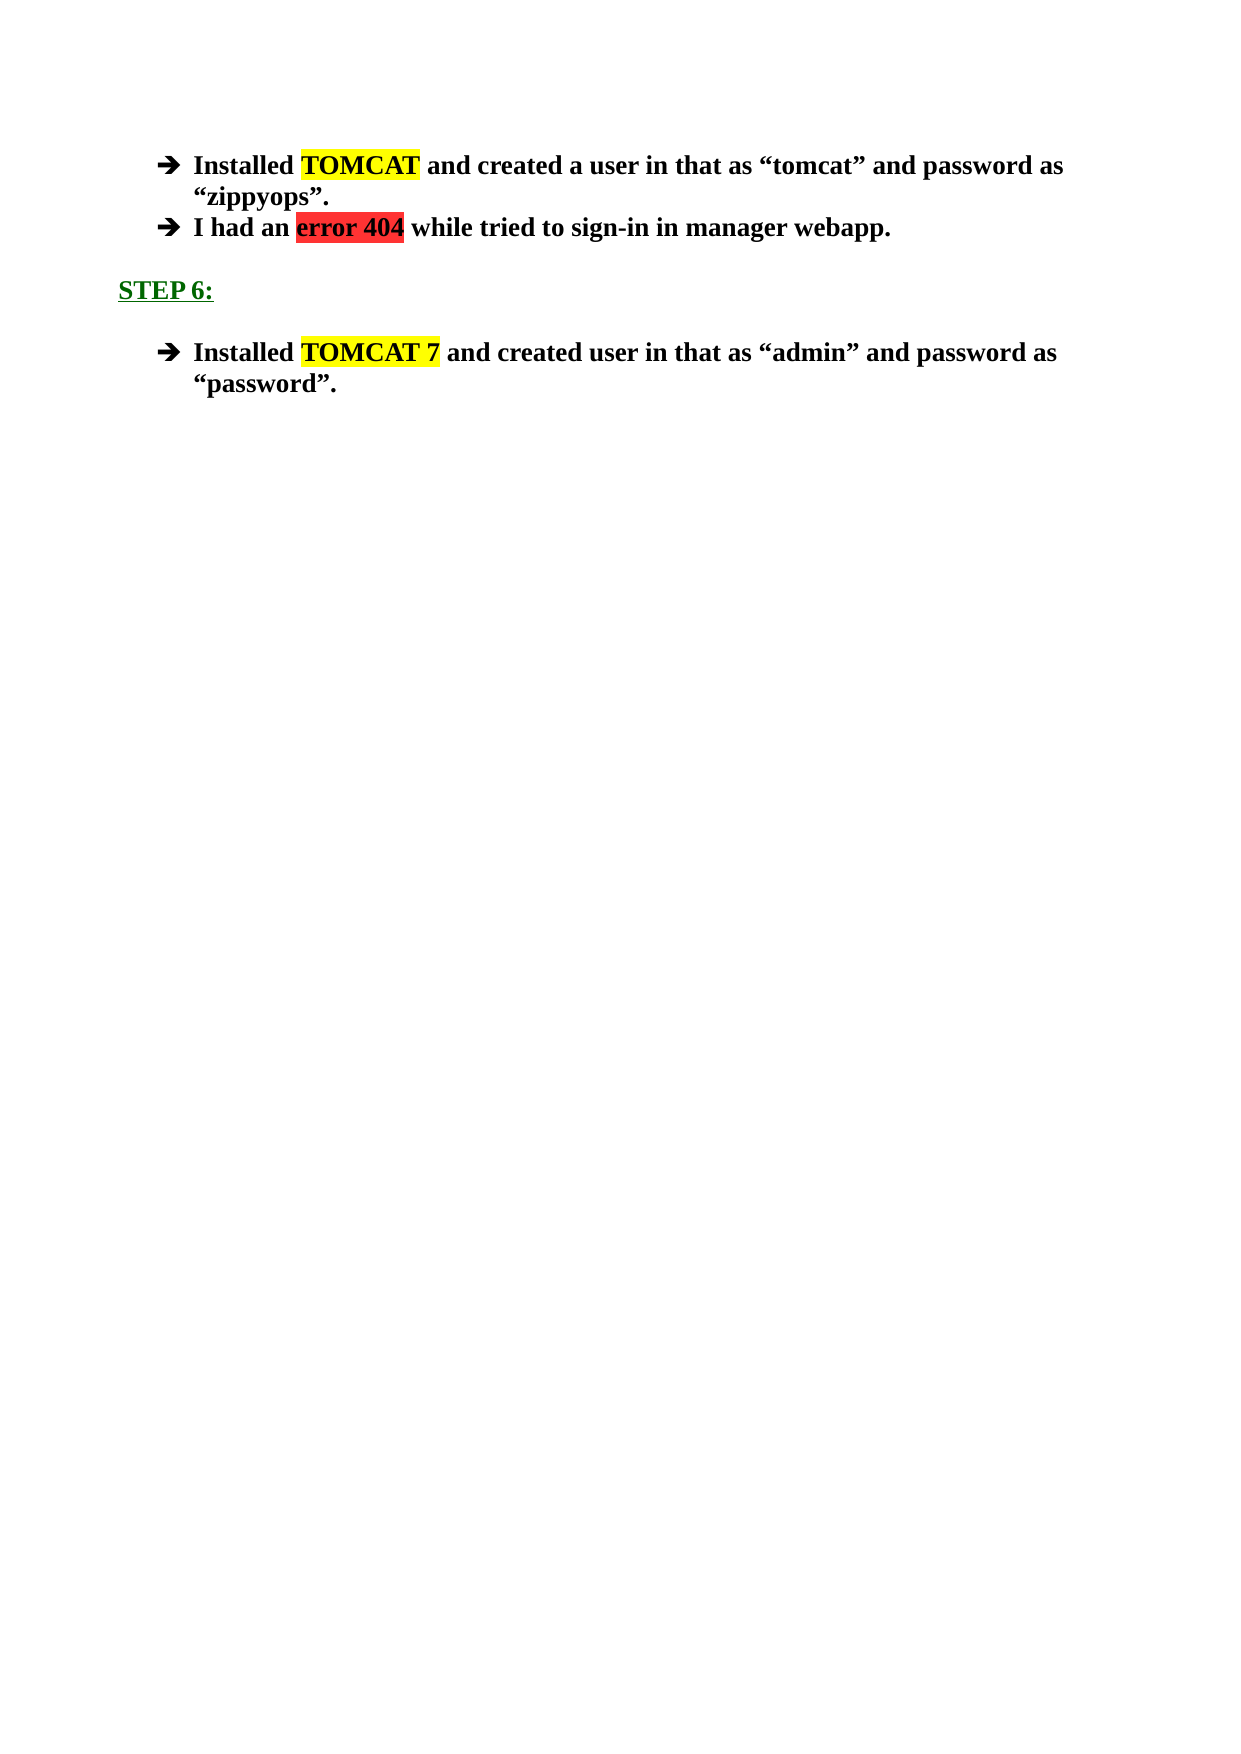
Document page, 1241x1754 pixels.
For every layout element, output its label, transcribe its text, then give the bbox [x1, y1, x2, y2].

text STEP 6: [118, 274, 1122, 305]
list Installed TOMCAT 7 and created user in that as “admin” and password as “password”. [156, 336, 1122, 398]
list Installed TOMCAT and created a user in that as “tomcat” and password as “zippyops”. [156, 149, 1122, 212]
list I had an error 404 while tried to sign-in in manager webapp. [156, 212, 1122, 243]
